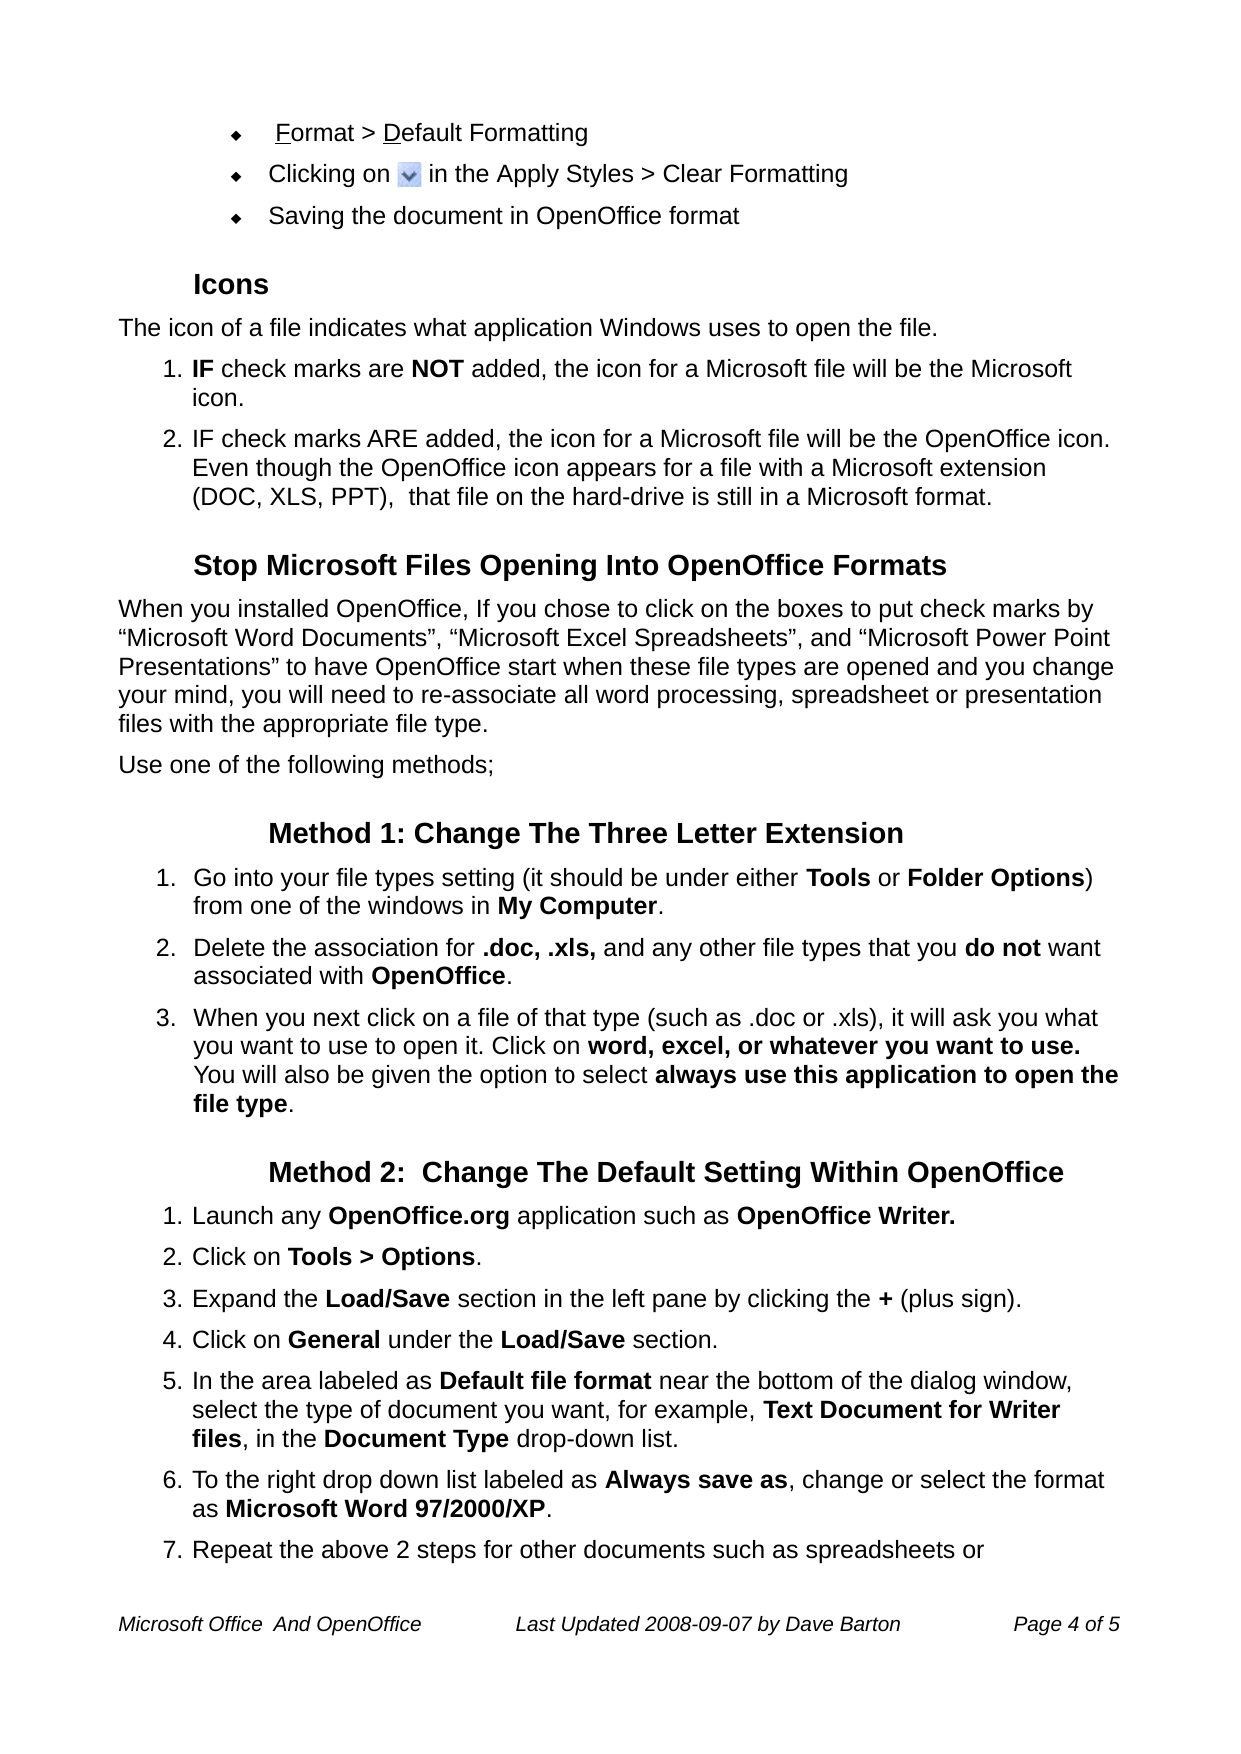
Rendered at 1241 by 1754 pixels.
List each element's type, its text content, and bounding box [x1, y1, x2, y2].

list Format > Default Formatting [231, 118, 1122, 147]
list Repeat the above 2 steps for other documents such as spreadsheets or [162, 1535, 1122, 1563]
list Click on Tools > Options. [162, 1242, 1122, 1271]
list IF check marks are NOT added, the icon for a Microsoft file will be the Microsoft icon. [162, 354, 1122, 412]
list To the right drop down list labeled as Always save as, change or select the format as Microsoft Word 97/2000/XP. [162, 1465, 1122, 1522]
list When you next click on a file of that type (such as .doc or .xls), it will ask you what you want to use to open it. Click on word, excel, or whatever you want to use. You will also be given the option to select always use this application to open the file type. [156, 1002, 1122, 1117]
subtitle Stop Microsoft Files Opening Into OpenOffice Formats [193, 548, 1122, 581]
subtitle Icons [193, 267, 1122, 300]
text When you installed OpenOffice, If you chose to click on the boxes to put check marks by “Microsoft Word Documents”, “Microsoft Excel Spreadsheets”, and “Microsoft Power Point Presentations” to have OpenOffice start when these file types are opened and you change your mind, you will need to re-associate all word processing, spreadsheet or presentation files with the appropriate file type. [118, 594, 1122, 738]
list Go into your file types setting (it should be under either Tools or Folder Options) from one of the windows in My Computer. [156, 862, 1122, 920]
text Use one of the following methods; [118, 750, 1122, 779]
text The icon of a file indicates what application Windows uses to open the file. [118, 313, 1122, 342]
list Clicking on in the Apply Styles > Clear Formatting [231, 159, 1122, 188]
subtitle Method 1: Change The Three Letter Extension [268, 816, 1122, 850]
picture [397, 162, 422, 187]
list Click on General under the Load/Save section. [162, 1325, 1122, 1353]
list Delete the association for .doc, .xls, and any other file types that you do not want associated with OpenOffice. [156, 932, 1122, 990]
list Saving the document in OpenOffice format [231, 201, 1122, 229]
list Launch any OpenOffice.org application such as OpenOffice Writer. [162, 1201, 1122, 1230]
list IF check marks ARE added, the icon for a Microsoft file will be the OpenOffice icon. Even though the OpenOffice icon appears for a file with a Microsoft extension (DOC, XLS, PPT), that file on the hard-drive is still in a Microsoft format. [162, 424, 1122, 510]
list In the area labeled as Default file format near the bottom of the dialog window, select the type of document you want, for example, Text Document for Writer files, in the Document Type drop-down list. [162, 1366, 1122, 1452]
subtitle Method 2: Change The Default Setting Within OpenOffice [268, 1155, 1122, 1188]
list Expand the Load/Save section in the left pane by clicking the + (plus sign). [162, 1283, 1122, 1312]
